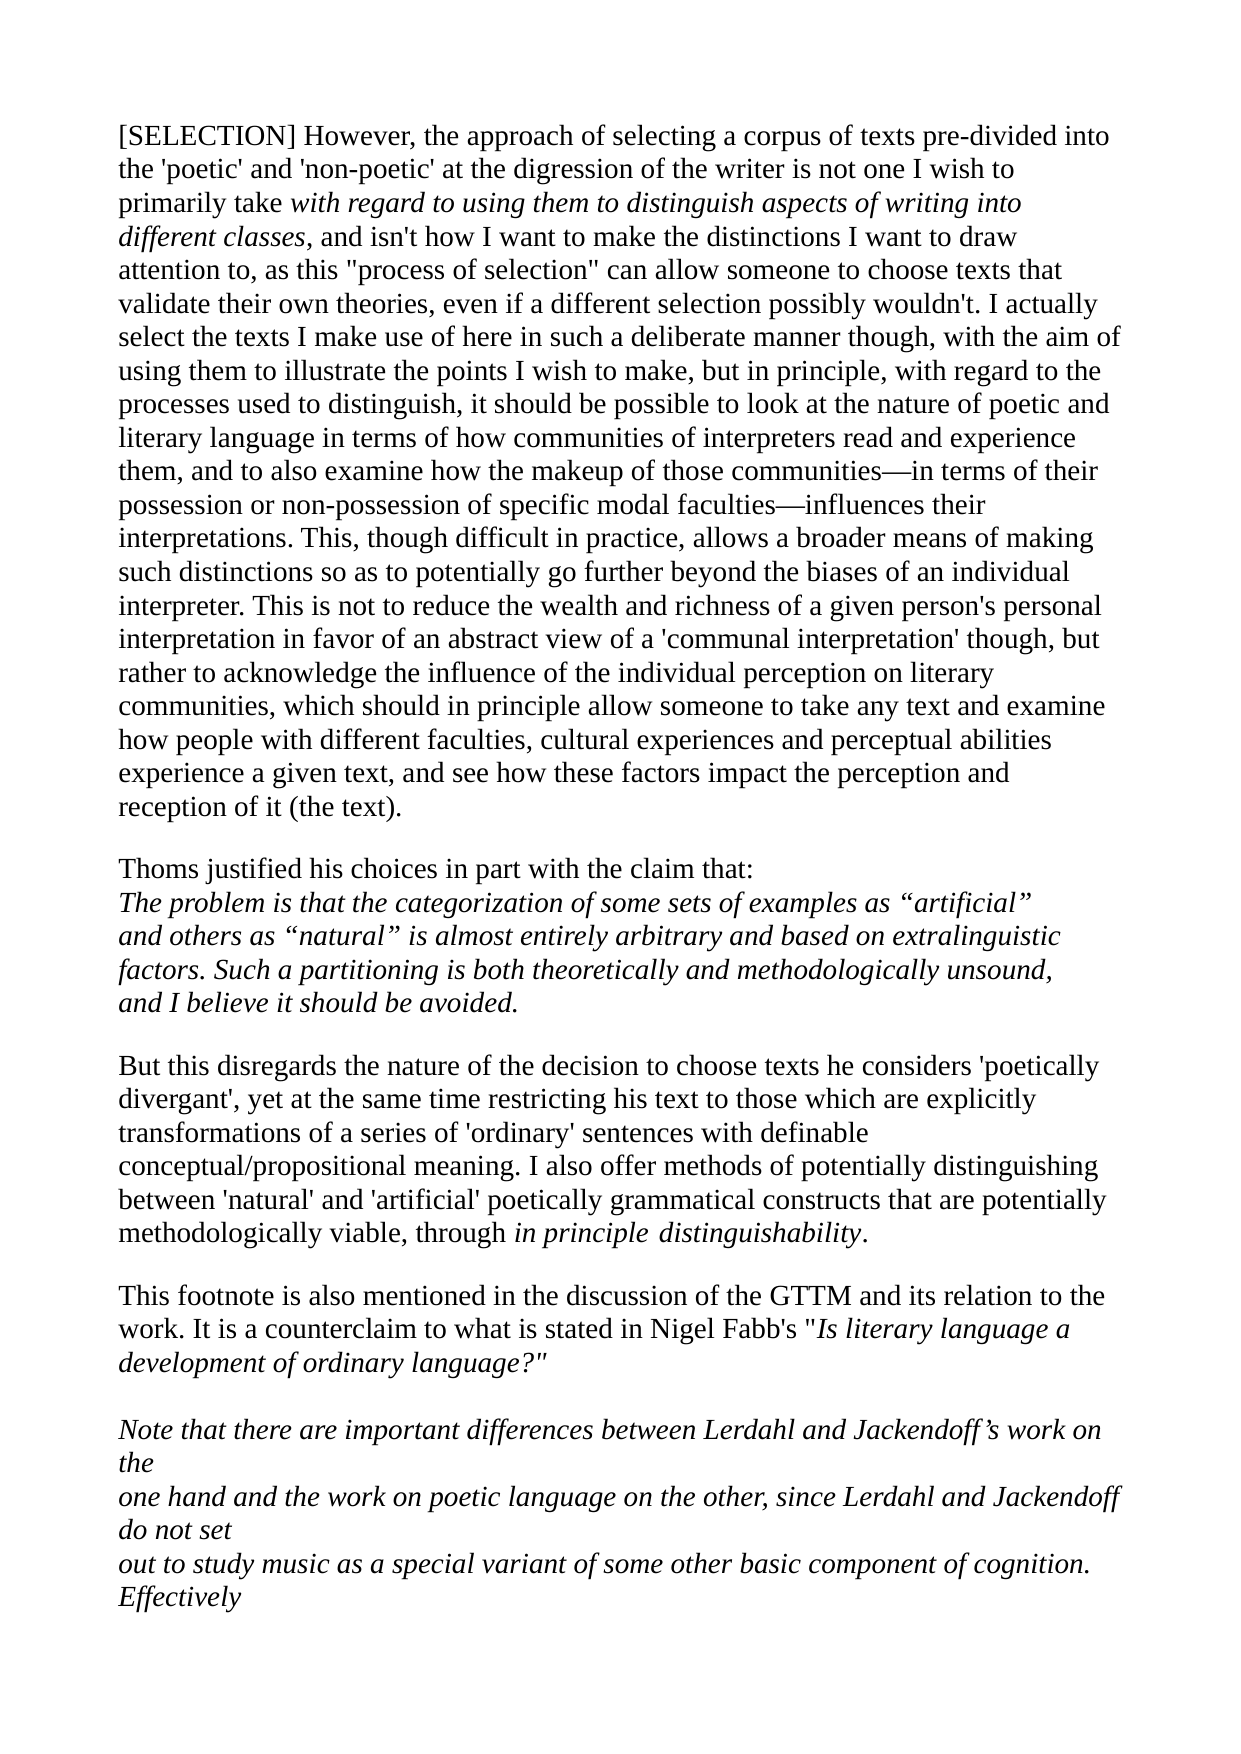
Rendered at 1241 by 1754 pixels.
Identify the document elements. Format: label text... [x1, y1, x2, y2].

text But this disregards the nature of the decision to choose texts he considers 'poetically divergant', yet at the same time restricting his text to those which are explicitly transformations of a series of 'ordinary' sentences with definable conceptual/propositional meaning. I also offer methods of potentially distinguishing between 'natural' and 'artificial' poetically grammatical constructs that are potentially methodologically viable, through in principle distinguishability. [118, 1048, 1122, 1249]
text The problem is that the categorization of some sets of examples as “artificial” [118, 885, 1122, 918]
text Note that there are important differences between Lerdahl and Jackendoff’s work on the [118, 1378, 1122, 1479]
text and I believe it should be avoided. [118, 985, 1122, 1019]
text [SELECTION] However, the approach of selecting a corpus of texts pre-divided into the 'poetic' and 'non-poetic' at the digression of the writer is not one I wish to primarily take with regard to using them to distinguish aspects of writing into different classes, and isn't how I want to make the distinctions I want to draw attention to, as this "process of selection" can allow someone to choose texts that validate their own theories, even if a different selection possibly wouldn't. I actually select the texts I make use of here in such a deliberate manner though, with the aim of using them to illustrate the points I wish to make, but in principle, with regard to the processes used to distinguish, it should be possible to look at the nature of poetic and literary language in terms of how communities of interpreters read and experience them, and to also examine how the makeup of those communities—in terms of their possession or non-possession of specific modal faculties—influences their interpretations. This, though difficult in practice, allows a broader means of making such distinctions so as to potentially go further beyond the biases of an individual interpreter. This is not to reduce the wealth and richness of a given person's personal interpretation in favor of an abstract view of a 'communal interpretation' though, but rather to acknowledge the influence of the individual perception on literary communities, which should in principle allow someone to take any text and examine how people with different faculties, cultural experiences and perceptual abilities experience a given text, and see how these factors impact the perception and reception of it (the text). [118, 118, 1122, 822]
text one hand and the work on poetic language on the other, since Lerdahl and Jackendoff do not set [118, 1479, 1122, 1546]
text Thoms justified his choices in part with the claim that: [118, 851, 1122, 885]
text This footnote is also mentioned in the discussion of the GTTM and its relation to the work. It is a counterclaim to what is stated in Nigel Fabb's "Is literary language a development of ordinary language?" [118, 1278, 1122, 1378]
text out to study music as a special variant of some other basic component of cognition. Effectively [118, 1546, 1122, 1613]
text and others as “natural” is almost entirely arbitrary and based on extralinguistic [118, 918, 1122, 952]
text factors. Such a partitioning is both theoretically and methodologically unsound, [118, 952, 1122, 985]
